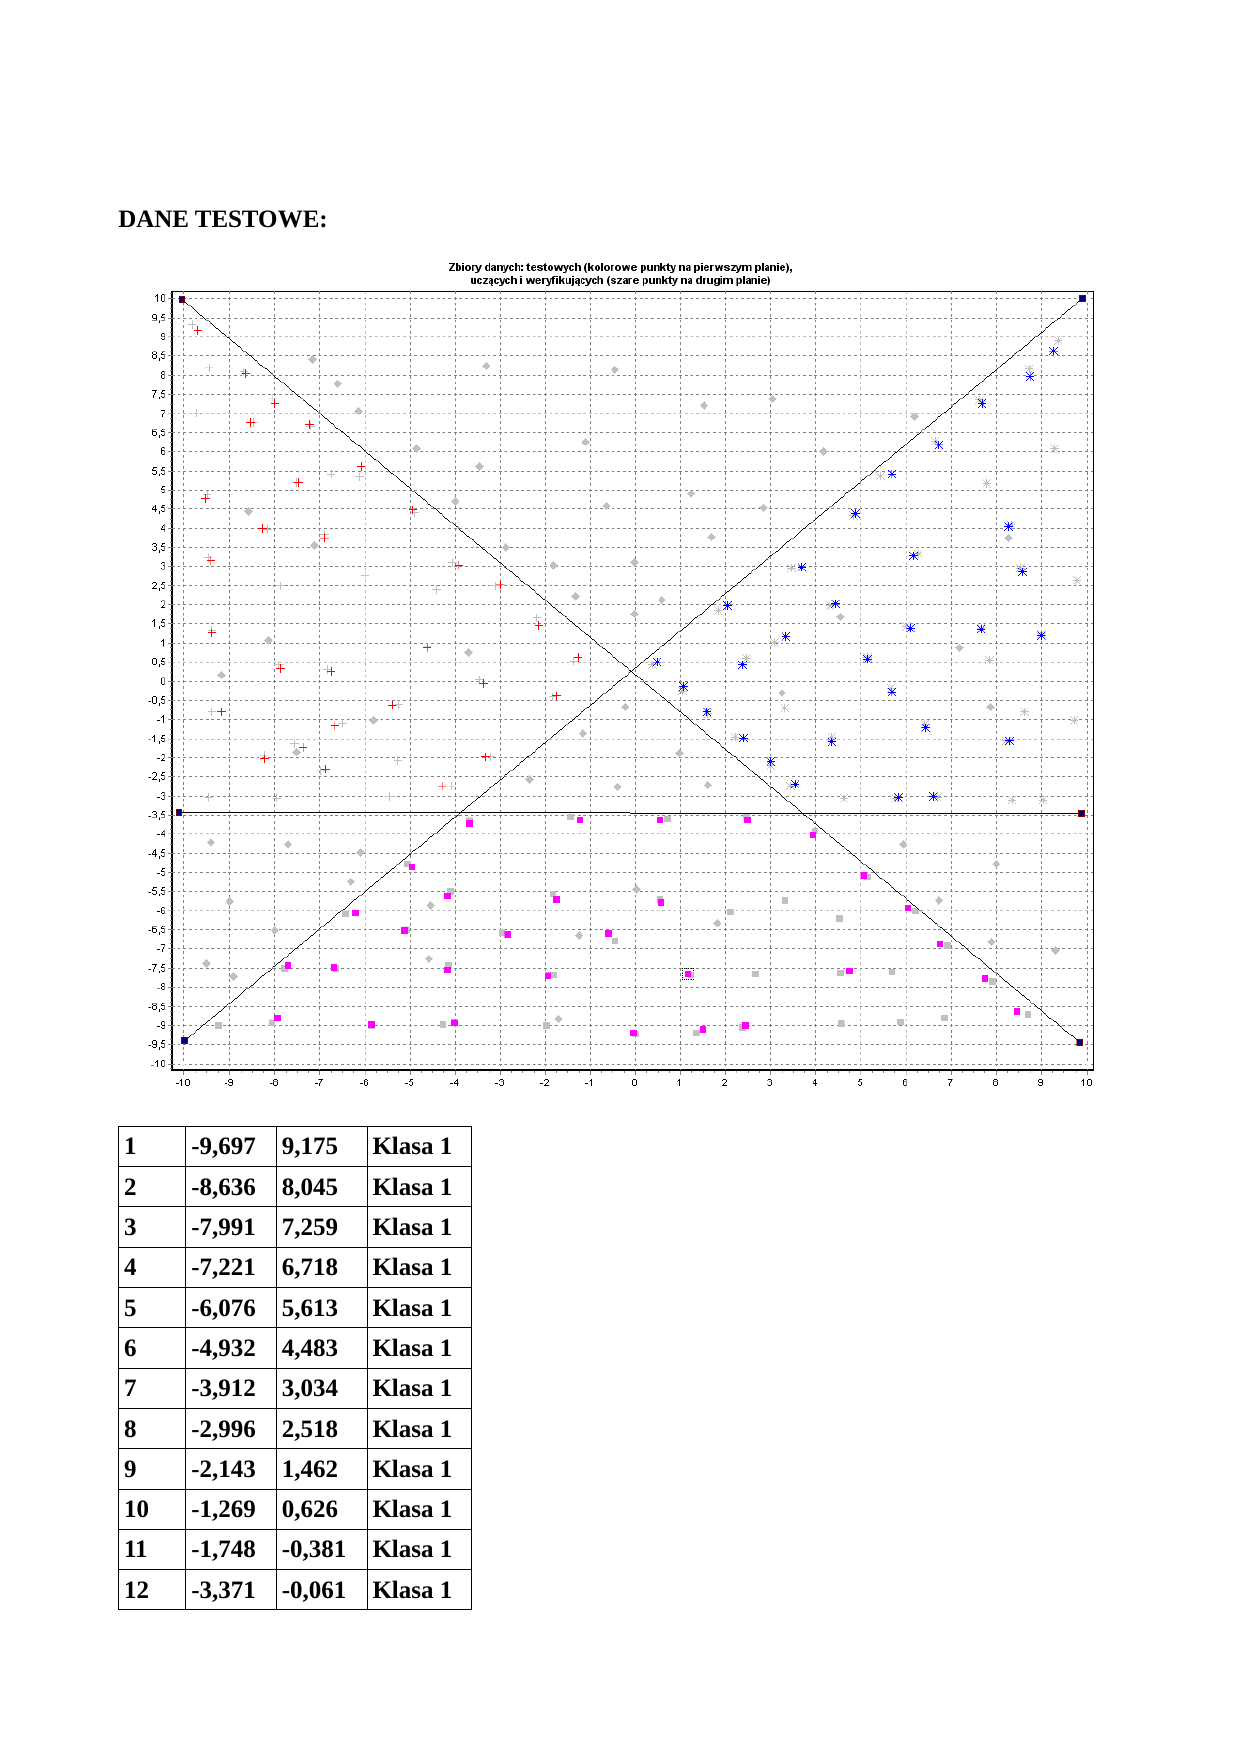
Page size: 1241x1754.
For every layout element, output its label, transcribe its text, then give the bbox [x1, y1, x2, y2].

table_cell 6 [119, 1328, 185, 1367]
table_cell 11 [119, 1530, 185, 1569]
table_cell 12 [119, 1570, 185, 1609]
table_cell -0,061 [277, 1570, 367, 1609]
table_cell -1,269 [186, 1490, 276, 1529]
table_cell -3,371 [186, 1570, 276, 1609]
table_cell -2,143 [186, 1449, 276, 1488]
table_cell 9 [119, 1449, 185, 1488]
text DANE TESTOWE: [118, 204, 1122, 233]
table_cell -2,996 [186, 1409, 276, 1448]
table_cell 7 [119, 1369, 185, 1408]
table_cell Klasa 1 [368, 1248, 471, 1287]
table_cell Klasa 1 [368, 1409, 471, 1448]
table_cell -8,636 [186, 1167, 276, 1206]
table_cell 8 [119, 1409, 185, 1448]
table_cell Klasa 1 [368, 1328, 471, 1367]
table_cell 3 [119, 1207, 185, 1247]
table_cell -4,932 [186, 1328, 276, 1367]
table_header Klasa 1 [368, 1127, 471, 1166]
table_cell Klasa 1 [368, 1369, 471, 1408]
table_cell Klasa 1 [368, 1288, 471, 1327]
table_cell Klasa 1 [368, 1530, 471, 1569]
table_header 9,175 [277, 1127, 367, 1166]
table_cell -6,076 [186, 1288, 276, 1327]
table_cell 4,483 [277, 1328, 367, 1367]
table_cell -7,221 [186, 1248, 276, 1287]
table_cell -3,912 [186, 1369, 276, 1408]
table_cell Klasa 1 [368, 1570, 471, 1609]
table_cell 5,613 [277, 1288, 367, 1327]
table_cell 3,034 [277, 1369, 367, 1408]
table_header 1 [119, 1127, 185, 1166]
table_cell -0,381 [277, 1530, 367, 1569]
table_cell Klasa 1 [368, 1167, 471, 1206]
table_cell 10 [119, 1490, 185, 1529]
table_header -9,697 [186, 1127, 276, 1166]
table_cell 1,462 [277, 1449, 367, 1488]
table_cell 0,626 [277, 1490, 367, 1529]
table_cell Klasa 1 [368, 1449, 471, 1488]
table_cell 2,518 [277, 1409, 367, 1448]
table_cell -1,748 [186, 1530, 276, 1569]
table_cell 5 [119, 1288, 185, 1327]
table_cell Klasa 1 [368, 1207, 471, 1247]
table_cell Klasa 1 [368, 1490, 471, 1529]
picture [118, 244, 1123, 1097]
table_cell 8,045 [277, 1167, 367, 1206]
table_cell 6,718 [277, 1248, 367, 1287]
table_cell 4 [119, 1248, 185, 1287]
table_cell 2 [119, 1167, 185, 1206]
table_cell 7,259 [277, 1207, 367, 1247]
table_cell -7,991 [186, 1207, 276, 1247]
